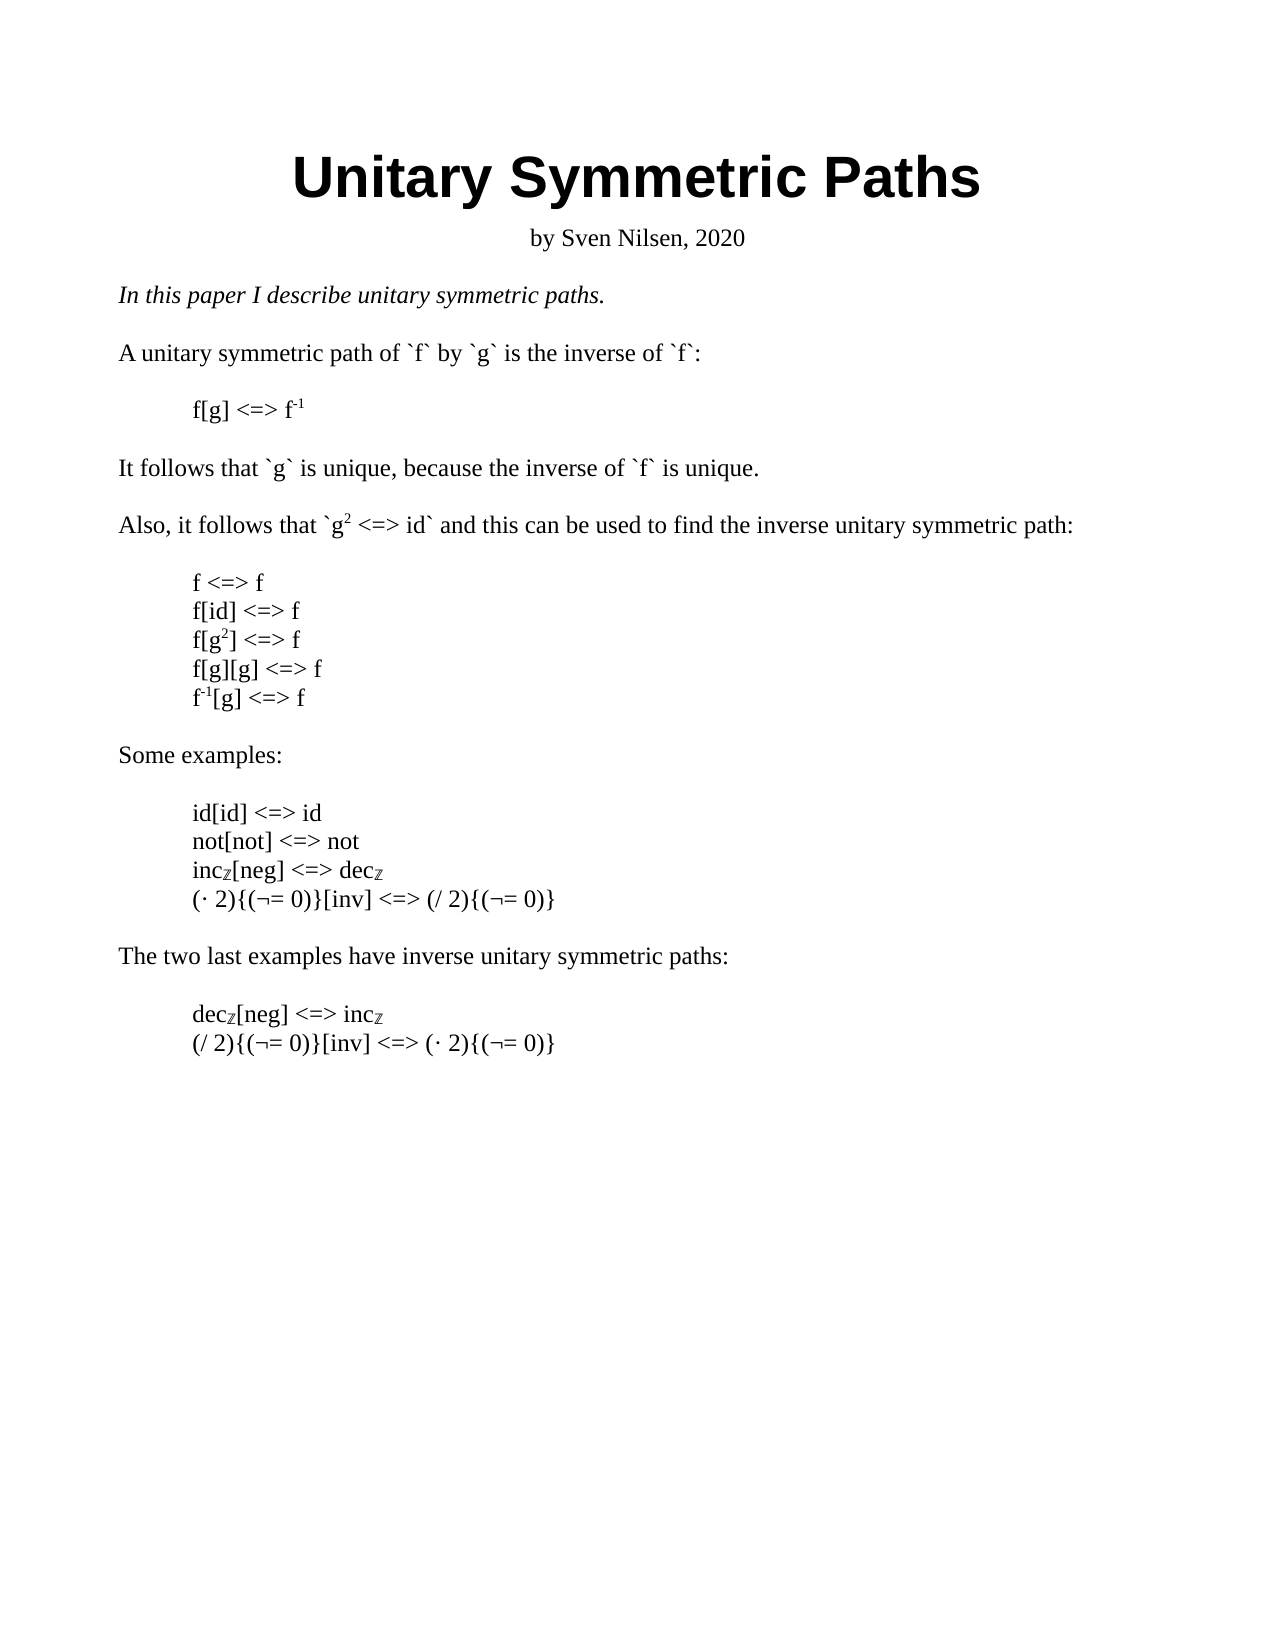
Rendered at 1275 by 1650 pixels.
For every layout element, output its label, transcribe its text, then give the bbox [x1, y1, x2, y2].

text f <=> f [118, 568, 1157, 596]
text not[not] <=> not [118, 826, 1157, 855]
text by Sven Nilsen, 2020 [118, 223, 1157, 251]
text f-1[g] <=> f [118, 683, 1157, 711]
text It follows that `g` is unique, because the inverse of `f` is unique. [118, 453, 1157, 481]
text Also, it follows that `g2 <=> id` and this can be used to find the inverse unitary symmetric path: [118, 510, 1157, 539]
text f[id] <=> f [118, 596, 1157, 625]
text id[id] <=> id [118, 798, 1157, 826]
text decℤ[neg] <=> incℤ [118, 999, 1157, 1028]
text Some examples: [118, 740, 1157, 769]
text The two last examples have inverse unitary symmetric paths: [118, 941, 1157, 970]
text A unitary symmetric path of `f` by `g` is the inverse of `f`: [118, 338, 1157, 366]
text f[g2] <=> f [118, 625, 1157, 654]
text incℤ[neg] <=> decℤ [118, 855, 1157, 884]
text f[g] <=> f-1 [118, 395, 1157, 424]
text (· 2){(¬= 0)}[inv] <=> (/ 2){(¬= 0)} [118, 884, 1157, 913]
title Unitary Symmetric Paths [118, 143, 1157, 210]
text (/ 2){(¬= 0)}[inv] <=> (· 2){(¬= 0)} [118, 1028, 1157, 1056]
text f[g][g] <=> f [118, 654, 1157, 683]
text In this paper I describe unitary symmetric paths. [118, 280, 1157, 309]
